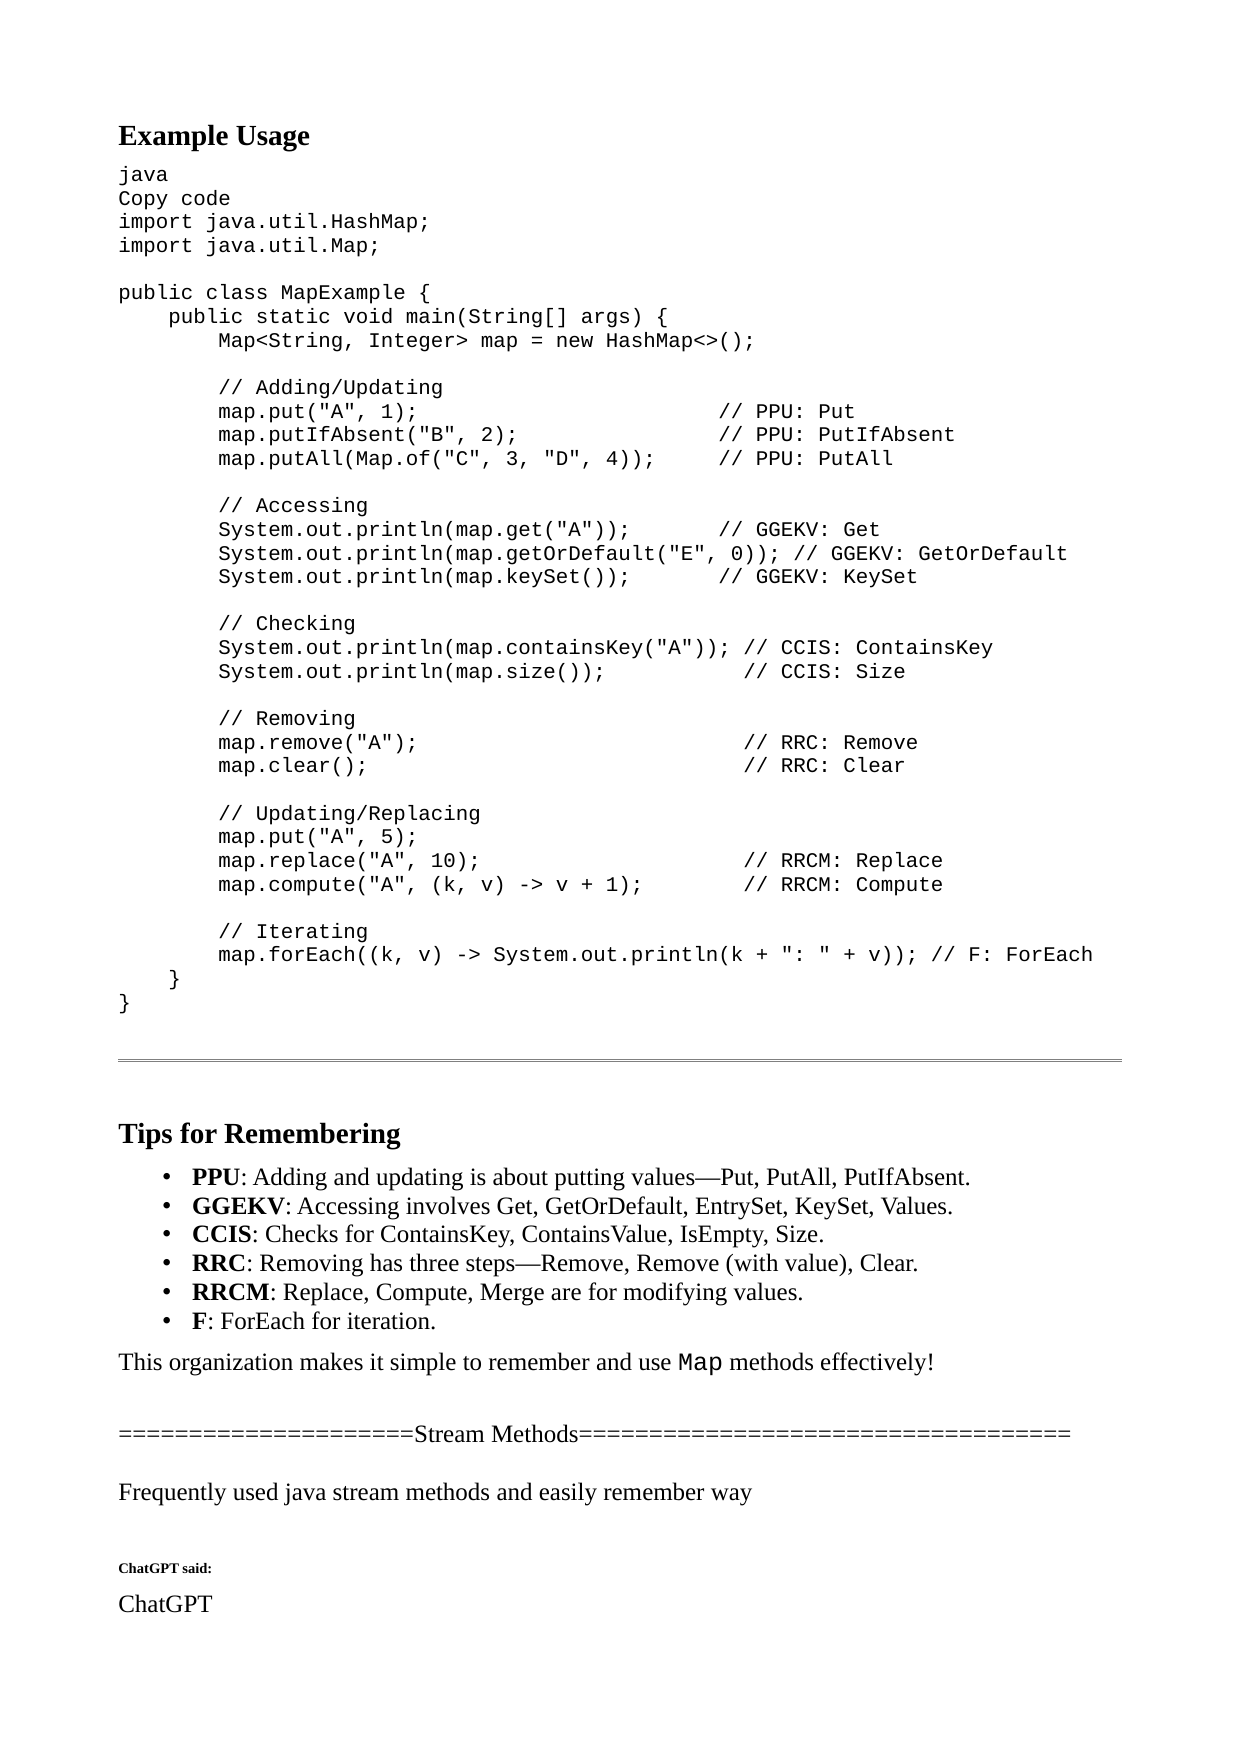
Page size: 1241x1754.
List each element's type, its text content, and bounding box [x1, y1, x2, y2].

list F: ForEach for iteration. [162, 1306, 1122, 1334]
subtitle Example Usage [118, 118, 1122, 152]
text map.replace("A", 10); // RRCM: Replace [118, 850, 1122, 873]
text // Adding/Updating [118, 377, 1122, 401]
text } [118, 992, 1122, 1015]
text // Updating/Replacing [118, 803, 1122, 826]
text map.putIfAbsent("B", 2); // PPU: PutIfAbsent [118, 424, 1122, 448]
text System.out.println(map.get("A")); // GGEKV: Get [118, 519, 1122, 542]
text // Checking [118, 613, 1122, 637]
list GGEKV: Accessing involves Get, GetOrDefault, EntrySet, KeySet, Values. [162, 1191, 1122, 1219]
text import java.util.HashMap; [118, 211, 1122, 235]
list RRCM: Replace, Compute, Merge are for modifying values. [162, 1277, 1122, 1306]
subtitle Tips for Remembering [118, 1116, 1122, 1149]
text Copy code [118, 188, 1122, 211]
text map.putAll(Map.of("C", 3, "D", 4)); // PPU: PutAll [118, 448, 1122, 472]
text map.compute("A", (k, v) -> v + 1); // RRCM: Compute [118, 873, 1122, 897]
text map.put("A", 1); // PPU: Put [118, 401, 1122, 424]
text System.out.println(map.getOrDefault("E", 0)); // GGEKV: GetOrDefault [118, 542, 1122, 566]
text System.out.println(map.size()); // CCIS: Size [118, 661, 1122, 684]
list PPU: Adding and updating is about putting values—Put, PutAll, PutIfAbsent. [162, 1162, 1122, 1191]
text import java.util.Map; [118, 235, 1122, 259]
text map.remove("A"); // RRC: Remove [118, 732, 1122, 755]
text ChatGPT [118, 1589, 1122, 1618]
text map.clear(); // RRC: Clear [118, 755, 1122, 779]
text System.out.println(map.containsKey("A")); // CCIS: ContainsKey [118, 637, 1122, 661]
text } [118, 968, 1122, 992]
text map.forEach((k, v) -> System.out.println(k + ": " + v)); // F: ForEach [118, 944, 1122, 968]
text Frequently used java stream methods and easily remember way [118, 1477, 1122, 1505]
subtitle ChatGPT said: [118, 1560, 1122, 1577]
text // Accessing [118, 495, 1122, 519]
list RRC: Removing has three steps—Remove, Remove (with value), Clear. [162, 1248, 1122, 1277]
list CCIS: Checks for ContainsKey, ContainsValue, IsEmpty, Size. [162, 1219, 1122, 1248]
text // Iterating [118, 921, 1122, 944]
text java [118, 164, 1122, 188]
text This organization makes it simple to remember and use Map methods effectively! [118, 1347, 1122, 1378]
text map.put("A", 5); [118, 826, 1122, 850]
text =====================Stream Methods=================================== [118, 1419, 1122, 1448]
text public static void main(String[] args) { [118, 306, 1122, 330]
text Map<String, Integer> map = new HashMap<>(); [118, 330, 1122, 353]
text System.out.println(map.keySet()); // GGEKV: KeySet [118, 566, 1122, 590]
text // Removing [118, 708, 1122, 732]
text public class MapExample { [118, 282, 1122, 306]
